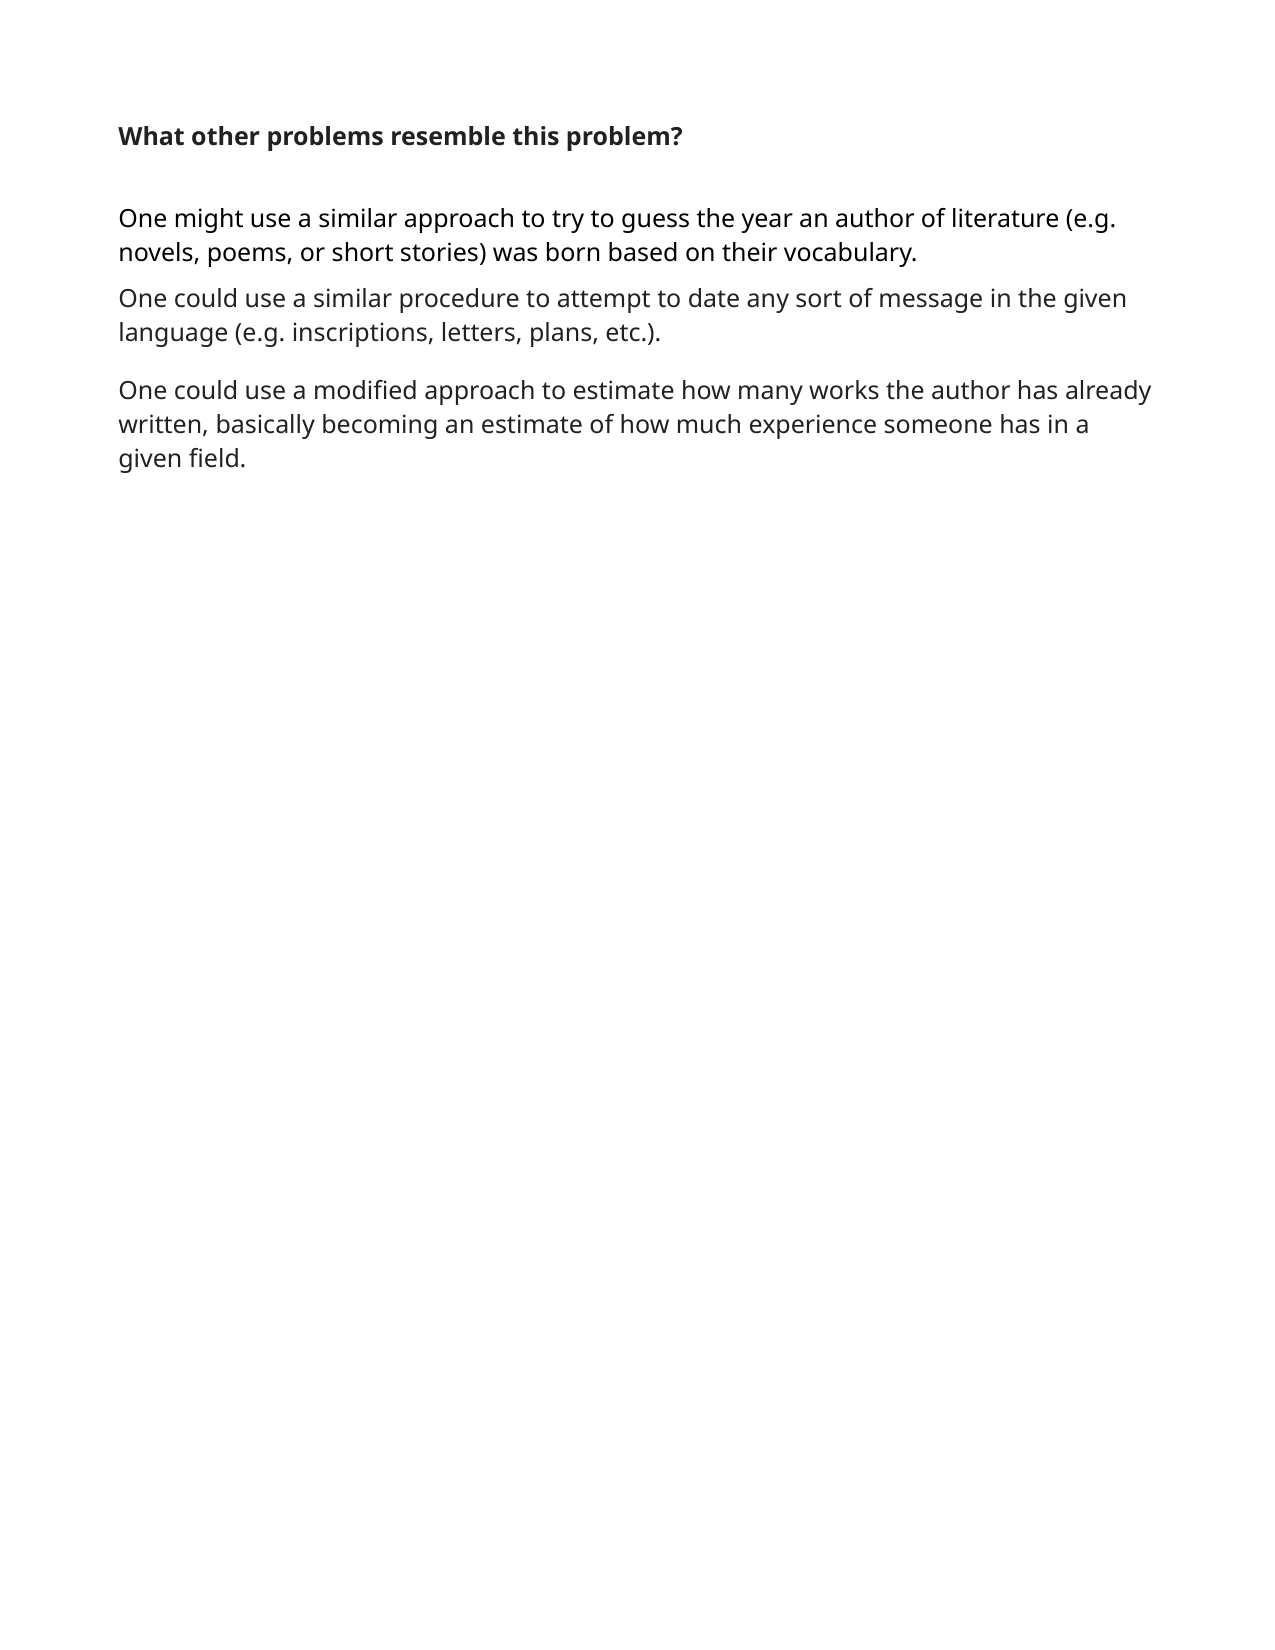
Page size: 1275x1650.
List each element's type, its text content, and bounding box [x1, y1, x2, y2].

text One could use a modified approach to estimate how many works the author has already written, basically becoming an estimate of how much experience someone has in a given field. [118, 373, 1157, 475]
text One might use a similar approach to try to guess the year an author of literature (e.g. novels, poems, or short stories) was born based on their vocabulary. [118, 201, 1157, 269]
text What other problems resemble this problem? [118, 118, 1157, 152]
text One could use a similar procedure to attempt to date any sort of message in the given language (e.g. inscriptions, letters, plans, etc.). [118, 281, 1157, 349]
